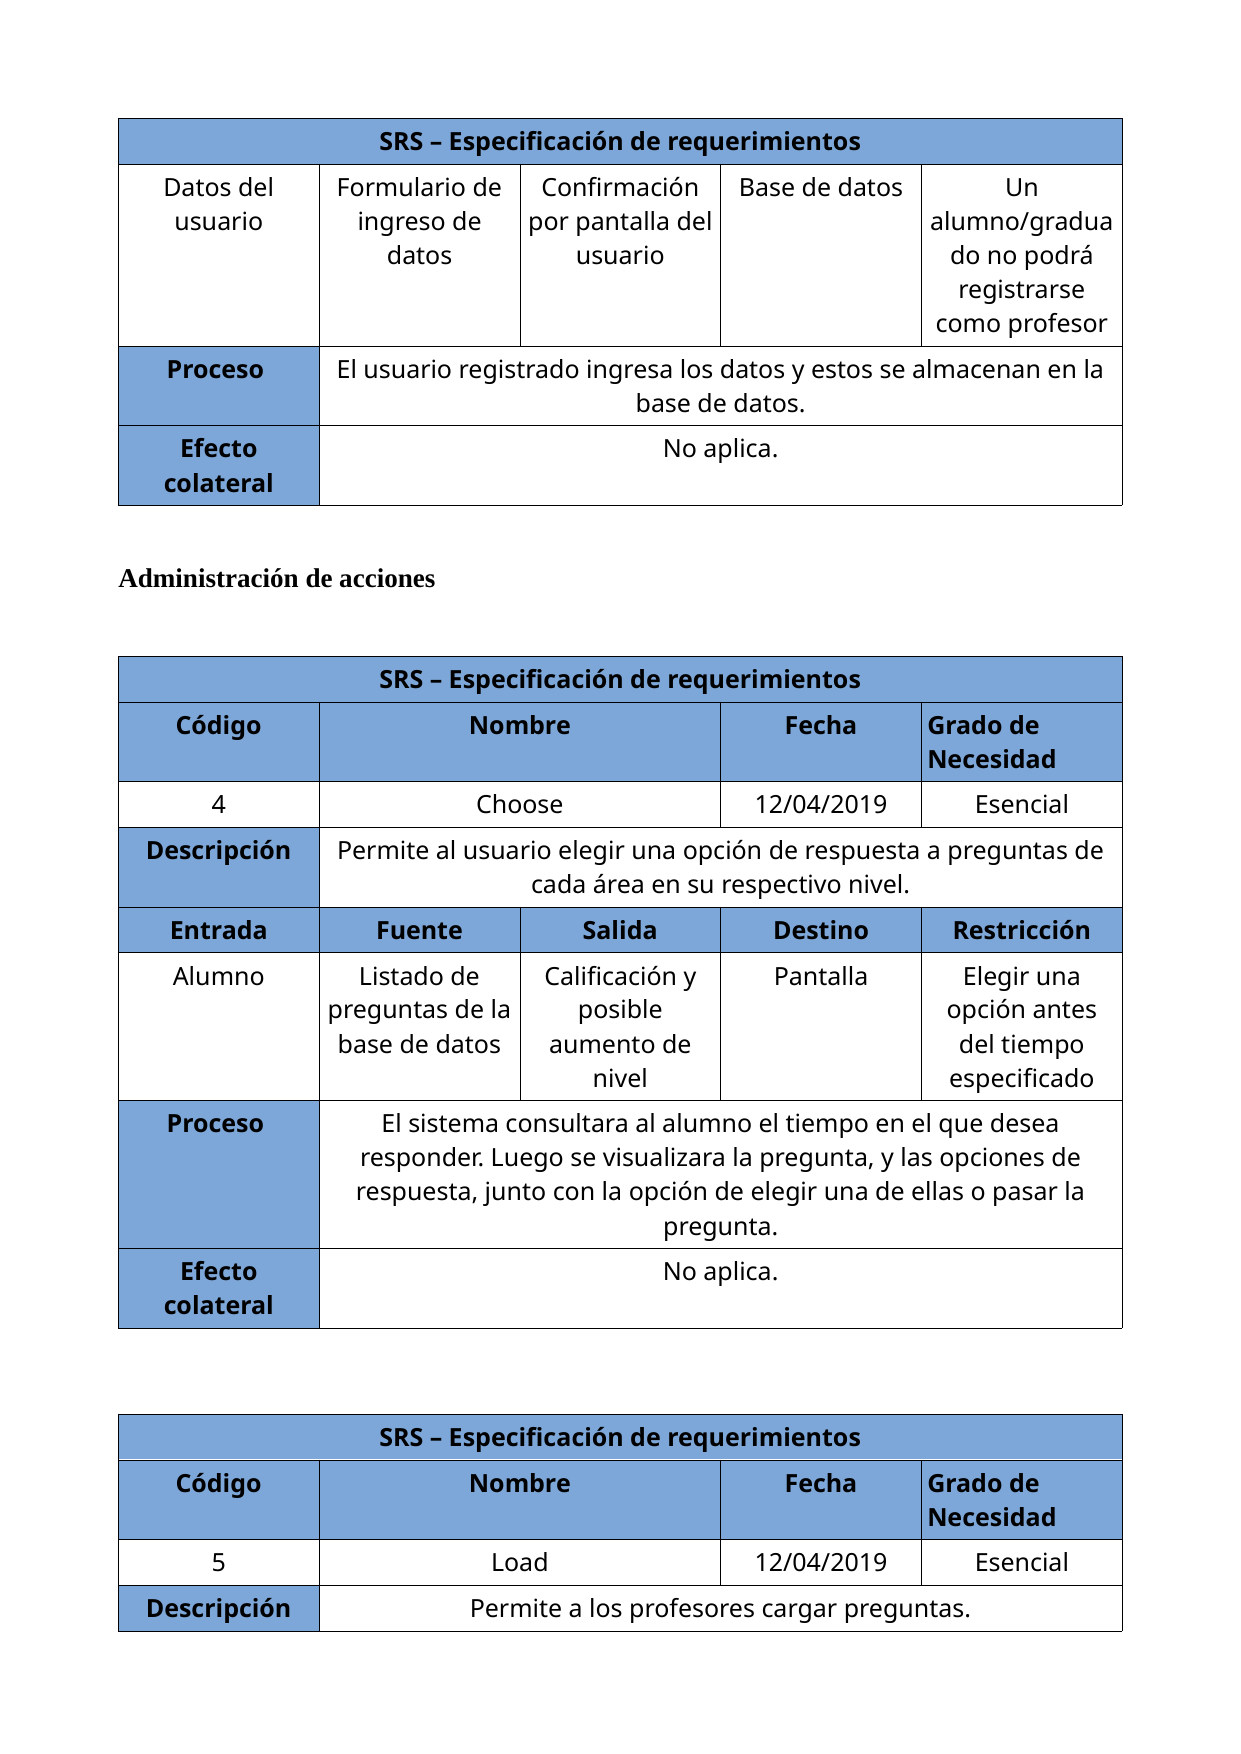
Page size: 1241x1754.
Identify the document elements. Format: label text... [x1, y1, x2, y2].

table_cell Fuente [320, 908, 520, 952]
table_cell Load [320, 1540, 720, 1585]
table_cell Descripción [119, 1586, 319, 1631]
table_cell Calificación y posible aumento de nivel [521, 953, 720, 1100]
table_cell Pantalla [721, 953, 921, 1100]
table_cell Confirmación por pantalla del usuario [521, 165, 720, 346]
table_cell Esencial [922, 782, 1122, 827]
table_cell Restricción [922, 908, 1122, 952]
table_cell Código [119, 703, 319, 781]
table_cell Fecha [721, 1461, 921, 1539]
table_cell 5 [119, 1540, 319, 1585]
table_cell Choose [320, 782, 720, 827]
table_cell El usuario registrado ingresa los datos y estos se almacenan en la base de datos. [320, 347, 1122, 425]
table_cell 12/04/2019 [721, 782, 921, 827]
table_cell Grado de Necesidad [922, 703, 1122, 781]
table_header SRS – Especificación de requerimientos [119, 119, 1122, 164]
table_cell Proceso [119, 1101, 319, 1248]
table_cell Descripción [119, 828, 319, 907]
table_cell Nombre [320, 703, 720, 781]
table_cell Código [119, 1461, 319, 1539]
table_cell Destino [721, 908, 921, 952]
table_cell Formulario de ingreso de datos [320, 165, 520, 346]
text Administración de acciones [118, 563, 1122, 594]
table_cell Permite al usuario elegir una opción de respuesta a preguntas de cada área en su respectivo nivel. [320, 828, 1122, 907]
table_cell Permite a los profesores cargar preguntas. [320, 1586, 1122, 1631]
table_cell Esencial [922, 1540, 1122, 1585]
table_cell Listado de preguntas de la base de datos [320, 953, 520, 1100]
table_cell Entrada [119, 908, 319, 952]
table_cell 4 [119, 782, 319, 827]
table_cell Fecha [721, 703, 921, 781]
table_cell Elegir una opción antes del tiempo especificado [922, 953, 1122, 1100]
table_header SRS – Especificación de requerimientos [119, 657, 1122, 702]
table_cell El sistema consultara al alumno el tiempo en el que desea responder. Luego se visualizara la pregunta, y las opciones de respuesta, junto con la opción de elegir una de ellas o pasar la pregunta. [320, 1101, 1122, 1248]
table_header SRS – Especificación de requerimientos [119, 1415, 1122, 1459]
table_cell Base de datos [721, 165, 921, 346]
table_cell Grado de Necesidad [922, 1461, 1122, 1539]
table_cell No aplica. [320, 1249, 1122, 1328]
table_cell 12/04/2019 [721, 1540, 921, 1585]
table_cell Un alumno/graduado no podrá registrarse como profesor [922, 165, 1122, 346]
table_cell Datos del usuario [119, 165, 319, 346]
table_cell Alumno [119, 953, 319, 1100]
table_cell Salida [521, 908, 720, 952]
table_cell Efecto colateral [119, 1249, 319, 1328]
table_cell No aplica. [320, 426, 1122, 505]
table_cell Nombre [320, 1461, 720, 1539]
table_cell Proceso [119, 347, 319, 425]
table_cell Efecto colateral [119, 426, 319, 505]
